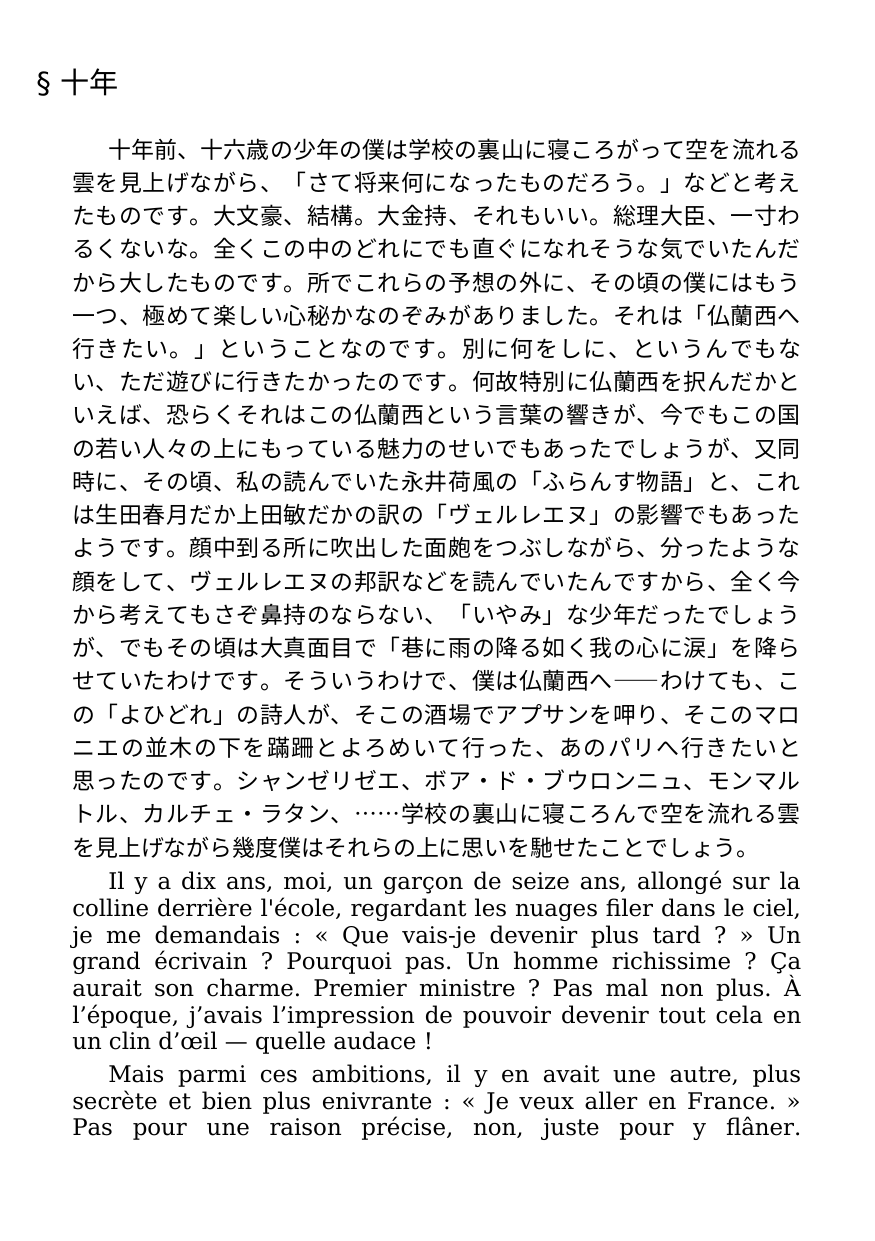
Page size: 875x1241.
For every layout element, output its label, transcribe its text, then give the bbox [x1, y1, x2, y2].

text 十年前、十六歳の少年の僕は学校の裏山に寝ころがって空を流れる雲を見上げながら、「さて将来何になったものだろう。」などと考えたものです。大文豪、結構。大金持、それもいい。総理大臣、一寸わるくないな。全くこの中のどれにでも直ぐになれそうな気でいたんだから大したものです。所でこれらの予想の外に、その頃の僕にはもう一つ、極めて楽しい心秘かなのぞみがありました。それは「仏蘭西へ行きたい。」ということなのです。別に何をしに、というんでもない、ただ遊びに行きたかったのです。何故特別に仏蘭西を択んだかといえば、恐らくそれはこの仏蘭西という言葉の響きが、今でもこの国の若い人々の上にもっている魅力のせいでもあったでしょうが、又同時に、その頃、私の読んでいた永井荷風の「ふらんす物語」と、これは生田春月だか上田敏だかの訳の「ヴェルレエヌ」の影響でもあったようです。顔中到る所に吹出した面皰をつぶしながら、分ったような顔をして、ヴェルレエヌの邦訳などを読んでいたんですから、全く今から考えてもさぞ鼻持のならない、「いやみ」な少年だったでしょうが、でもその頃は大真面目で「巷に雨の降る如く我の心に涙」を降らせていたわけです。そういうわけで、僕は仏蘭西へ――わけても、この「よひどれ」の詩人が、そこの酒場でアプサンを呷り、そこのマロニエの並木の下を蹣跚とよろめいて行った、あのパリへ行きたいと思ったのです。シャンゼリゼエ、ボア・ド・ブウロンニュ、モンマルトル、カルチェ・ラタン、……学校の裏山に寝ころんで空を流れる雲を見上げながら幾度僕はそれらの上に思いを馳せたことでしょう。 [72, 132, 802, 863]
text Mais parmi ces ambitions, il y en avait une autre, plus secrète et bien plus enivrante : « Je veux aller en France. » Pas pour une raison précise, non, juste pour y flâner. [72, 1061, 802, 1141]
text Il y a dix ans, moi, un garçon de seize ans, allongé sur la colline derrière l'école, regardant les nuages filer dans le ciel, je me demandais : « Que vais-je devenir plus tard ? » Un grand écrivain ? Pourquoi pas. Un homme richissime ? Ça aurait son charme. Premier ministre ? Pas mal non plus. À l’époque, j’avais l’impression de pouvoir devenir tout cela en un clin d’œil — quelle audace ! [72, 868, 802, 1055]
subtitle § 十年 [36, 60, 838, 102]
